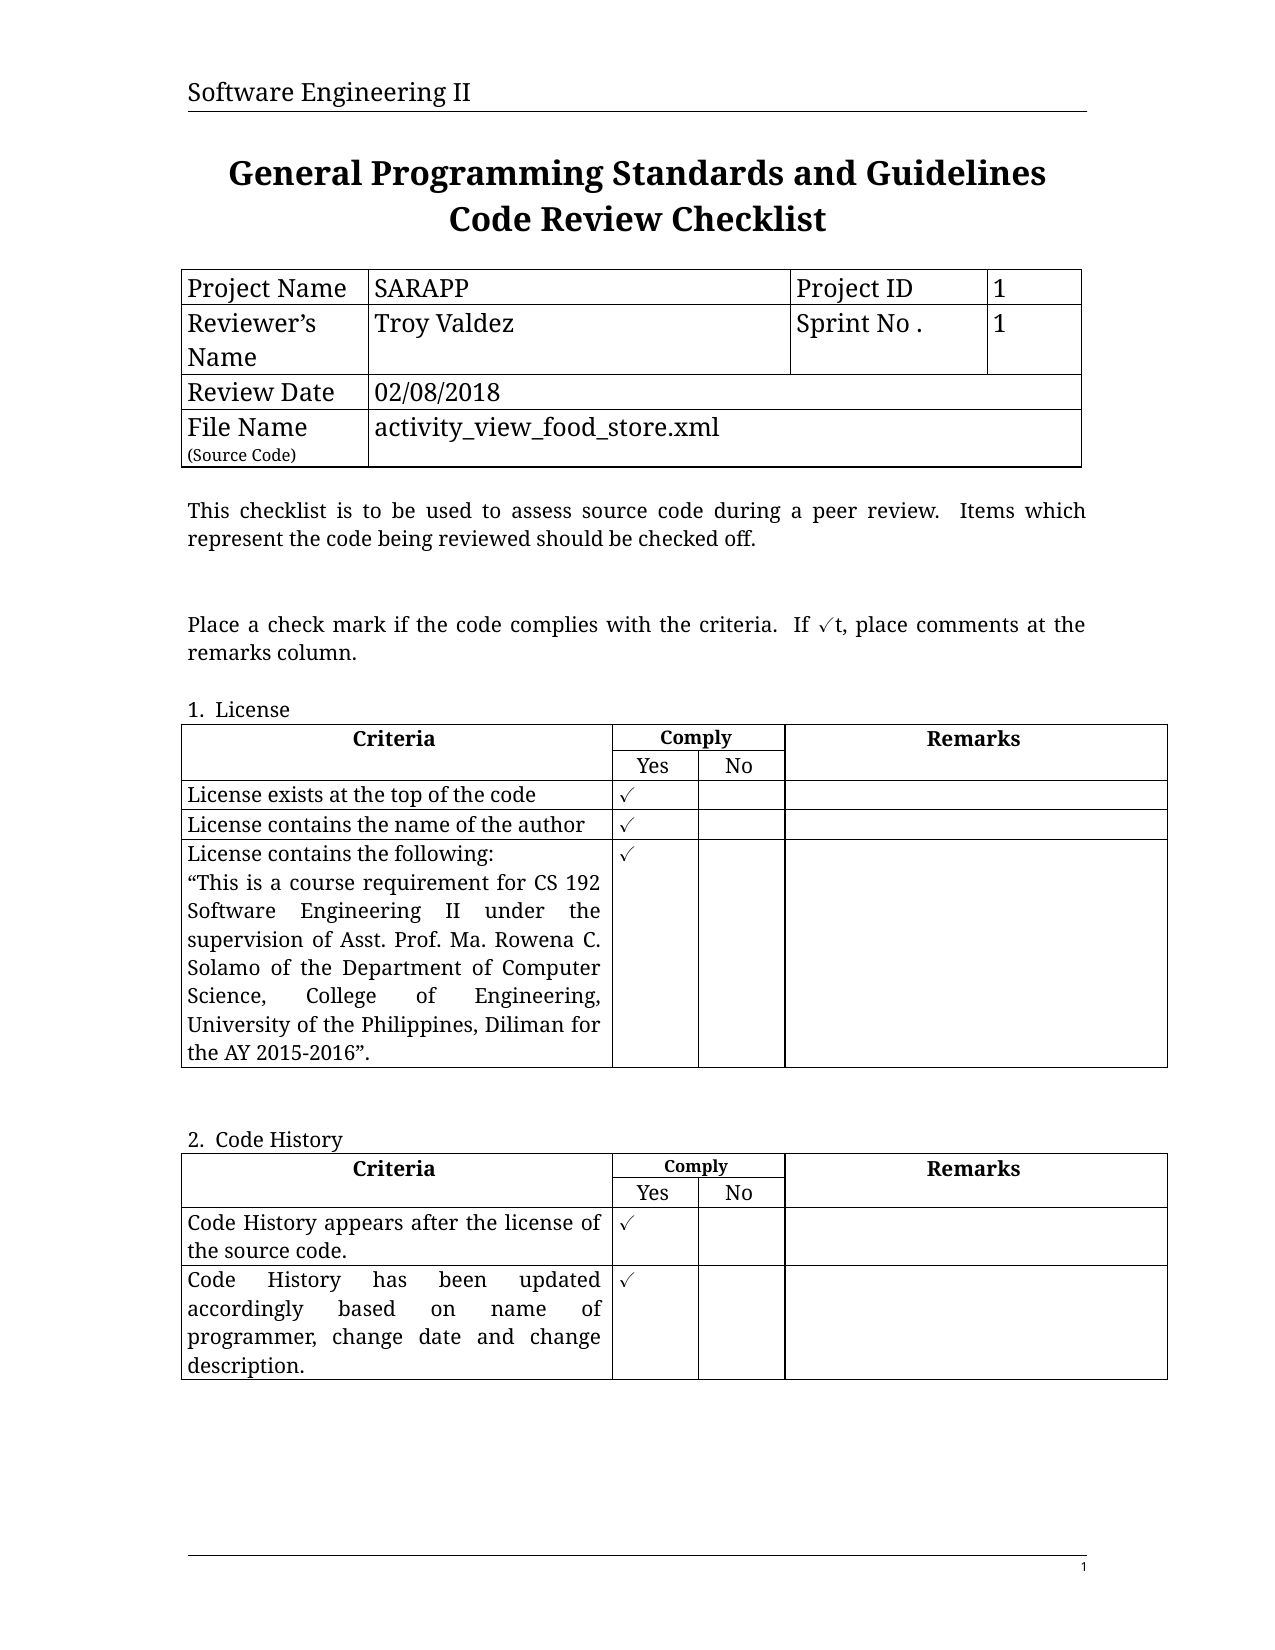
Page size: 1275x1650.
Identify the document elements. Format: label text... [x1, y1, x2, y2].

text Place a check mark if the code complies with the criteria. If ✓t, place comments at the remarks column. [187, 610, 1087, 667]
table_cell [699, 810, 784, 838]
table_cell [786, 1266, 1167, 1379]
table_cell [786, 810, 1167, 838]
table_cell License contains the name of the author [182, 810, 612, 838]
table_header Comply [613, 725, 784, 750]
table_cell 02/08/2018 [369, 375, 1081, 409]
table_header 1 [988, 270, 1081, 304]
table_cell License contains the following: “This is a course requirement for CS 192 Software Engineering II under the supervision of Asst. Prof. Ma. Rowena C. Solamo of the Department of Computer Science, College of Engineering, University of the Philippines, Diliman for the AY 2015-2016”. [182, 840, 612, 1067]
table_header Criteria [182, 725, 612, 779]
table_cell No [699, 751, 784, 779]
table_cell No [699, 1178, 784, 1207]
table_header Remarks [786, 725, 1167, 779]
table_cell ✓ [613, 1208, 698, 1264]
table_cell Review Date [182, 375, 368, 409]
table_cell [786, 1208, 1167, 1264]
table_cell 1 [988, 305, 1081, 373]
table_cell ✓ [613, 781, 698, 809]
text 1. License [187, 695, 1087, 723]
table_cell [699, 1208, 784, 1264]
table_cell [699, 1266, 784, 1379]
table_cell Code History has been updated accordingly based on name of programmer, change date and change description. [182, 1266, 612, 1379]
table_cell Yes [613, 1178, 698, 1207]
table_cell Sprint No . [791, 305, 987, 373]
table_cell Yes [613, 751, 698, 779]
table_cell activity_view_food_store.xml [369, 410, 1081, 466]
text This checklist is to be used to assess source code during a peer review. Items which represent the code being reviewed should be checked off. [187, 496, 1087, 553]
table_header Comply [613, 1154, 784, 1177]
table_cell ✓ [613, 1266, 698, 1379]
table_cell ✓ [613, 840, 698, 1067]
table_cell File Name (Source Code) [182, 410, 368, 466]
table_cell [786, 840, 1167, 1067]
table_cell [699, 840, 784, 1067]
table_header Project Name [182, 270, 368, 304]
table_cell Reviewer’s Name [182, 305, 368, 373]
text 2. Code History [187, 1125, 1087, 1153]
table_cell [699, 781, 784, 809]
table_cell License exists at the top of the code [182, 781, 612, 809]
table_header SARAPP [369, 270, 790, 304]
table_cell [786, 781, 1167, 809]
table_cell Code History appears after the license of the source code. [182, 1208, 612, 1264]
table_header Project ID [791, 270, 987, 304]
table_header Criteria [182, 1154, 612, 1207]
table_cell Troy Valdez [369, 305, 790, 373]
table_header Remarks [786, 1154, 1167, 1207]
text General Programming Standards and Guidelines Code Review Checklist [187, 150, 1087, 241]
table_cell ✓ [613, 810, 698, 838]
